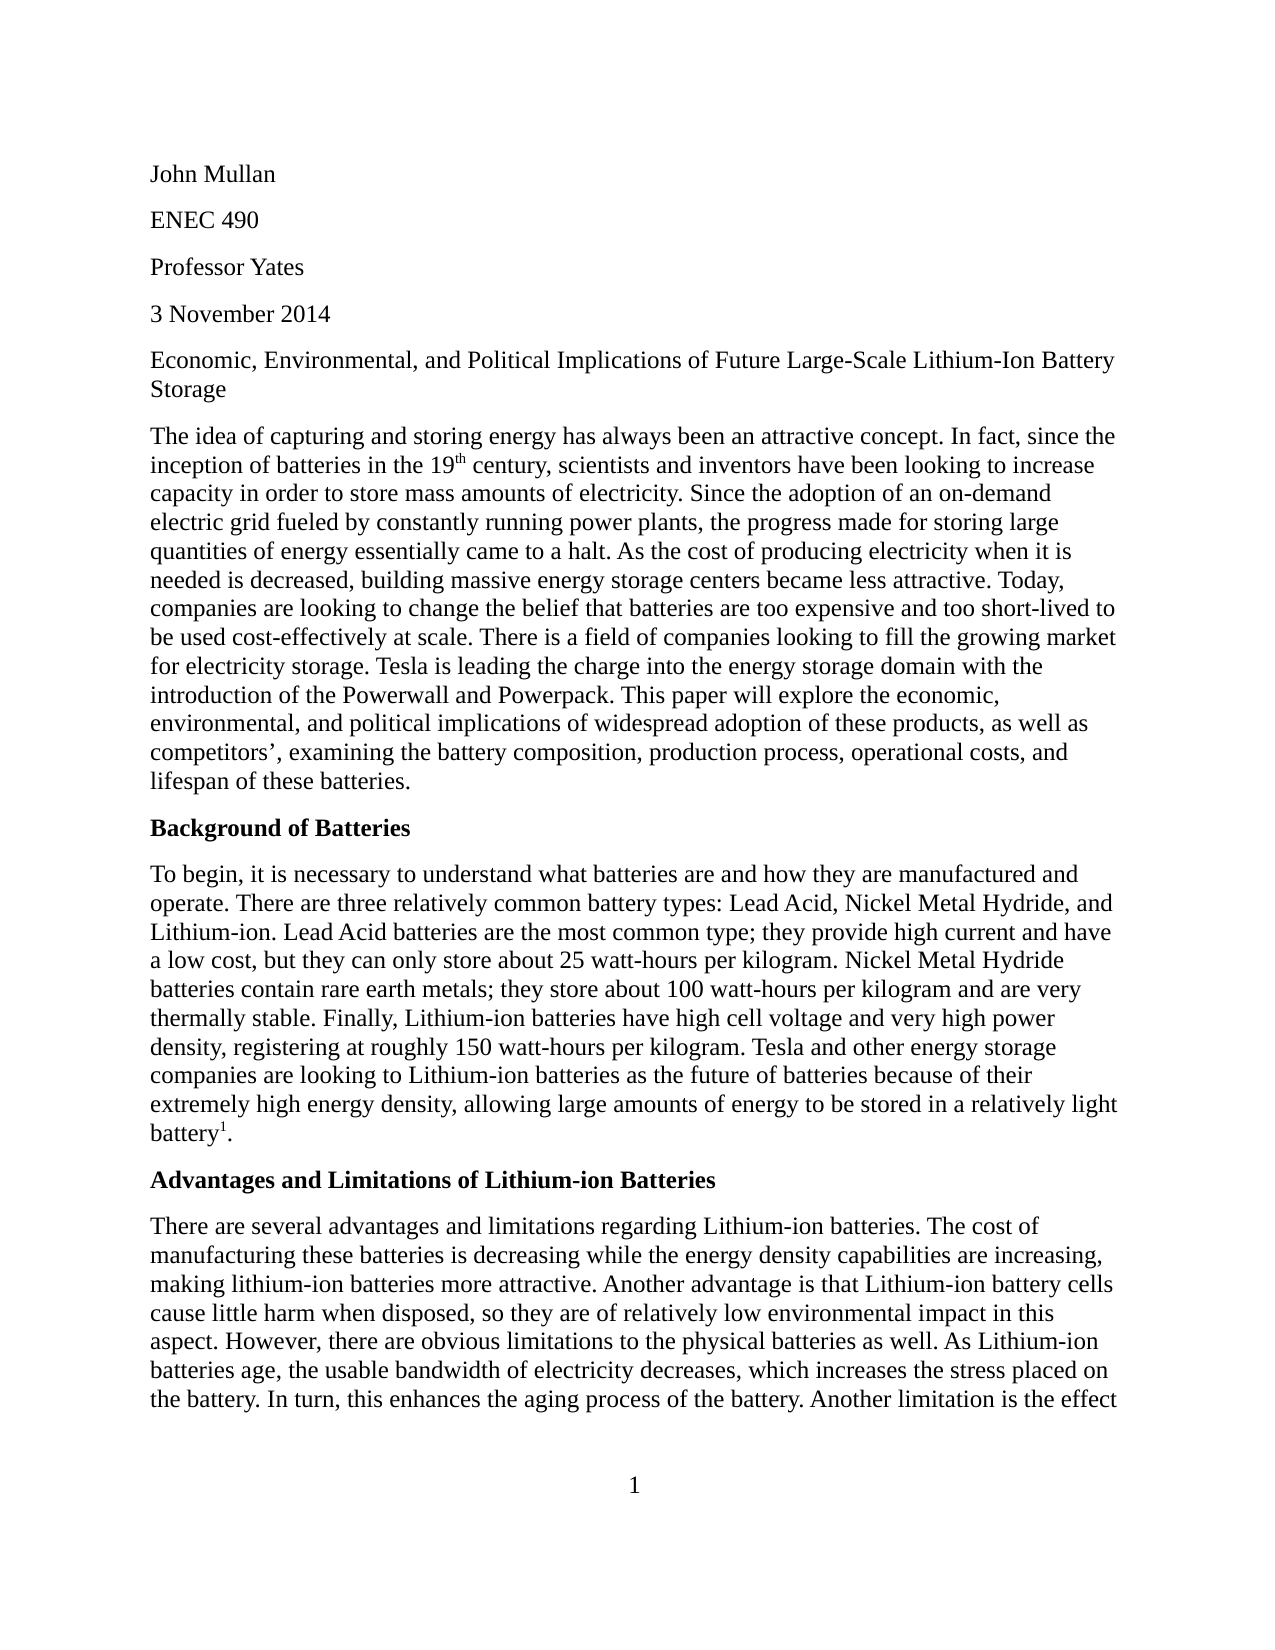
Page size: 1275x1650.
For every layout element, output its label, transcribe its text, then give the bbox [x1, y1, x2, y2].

text ENEC 490 [150, 206, 1125, 234]
text To begin, it is necessary to understand what batteries are and how they are manufactured and operate. There are three relatively common battery types: Lead Acid, Nickel Metal Hydride, and Lithium-ion. Lead Acid batteries are the most common type; they provide high current and have a low cost, but they can only store about 25 watt-hours per kilogram. Nickel Metal Hydride batteries contain rare earth metals; they store about 100 watt-hours per kilogram and are very thermally stable. Finally, Lithium-ion batteries have high cell voltage and very high power density, registering at roughly 150 watt-hours per kilogram. Tesla and other energy storage companies are looking to Lithium-ion batteries as the future of batteries because of their extremely high energy density, allowing large amounts of energy to be stored in a relatively light battery1. [150, 859, 1125, 1147]
text John Mullan [150, 159, 1125, 188]
text Background of Batteries [150, 813, 1125, 841]
text Advantages and Limitations of Lithium-ion Batteries [150, 1165, 1125, 1193]
text There are several advantages and limitations regarding Lithium-ion batteries. The cost of manufacturing these batteries is decreasing while the energy density capabilities are increasing, making lithium-ion batteries more attractive. Another advantage is that Lithium-ion battery cells cause little harm when disposed, so they are of relatively low environmental impact in this aspect. However, there are obvious limitations to the physical batteries as well. As Lithium-ion batteries age, the usable bandwidth of electricity decreases, which increases the stress placed on the battery. In turn, this enhances the aging process of the battery. Another limitation is the effect [150, 1211, 1125, 1413]
text The idea of capturing and storing energy has always been an attractive concept. In fact, since the inception of batteries in the 19th century, scientists and inventors have been looking to increase capacity in order to store mass amounts of electricity. Since the adoption of an on-demand electric grid fueled by constantly running power plants, the progress made for storing large quantities of energy essentially came to a halt. As the cost of producing electricity when it is needed is decreased, building massive energy storage centers became less attractive. Today, companies are looking to change the belief that batteries are too expensive and too short-lived to be used cost-effectively at scale. There is a field of companies looking to fill the growing market for electricity storage. Tesla is leading the charge into the energy storage domain with the introduction of the Powerwall and Powerpack. This paper will explore the economic, environmental, and political implications of widespread adoption of these products, as well as competitors’, examining the battery composition, production process, operational costs, and lifespan of these batteries. [150, 421, 1125, 795]
text Professor Yates [150, 252, 1125, 281]
text 3 November 2014 [150, 299, 1125, 328]
text Economic, Environmental, and Political Implications of Future Large-Scale Lithium-Ion Battery Storage [150, 346, 1125, 403]
